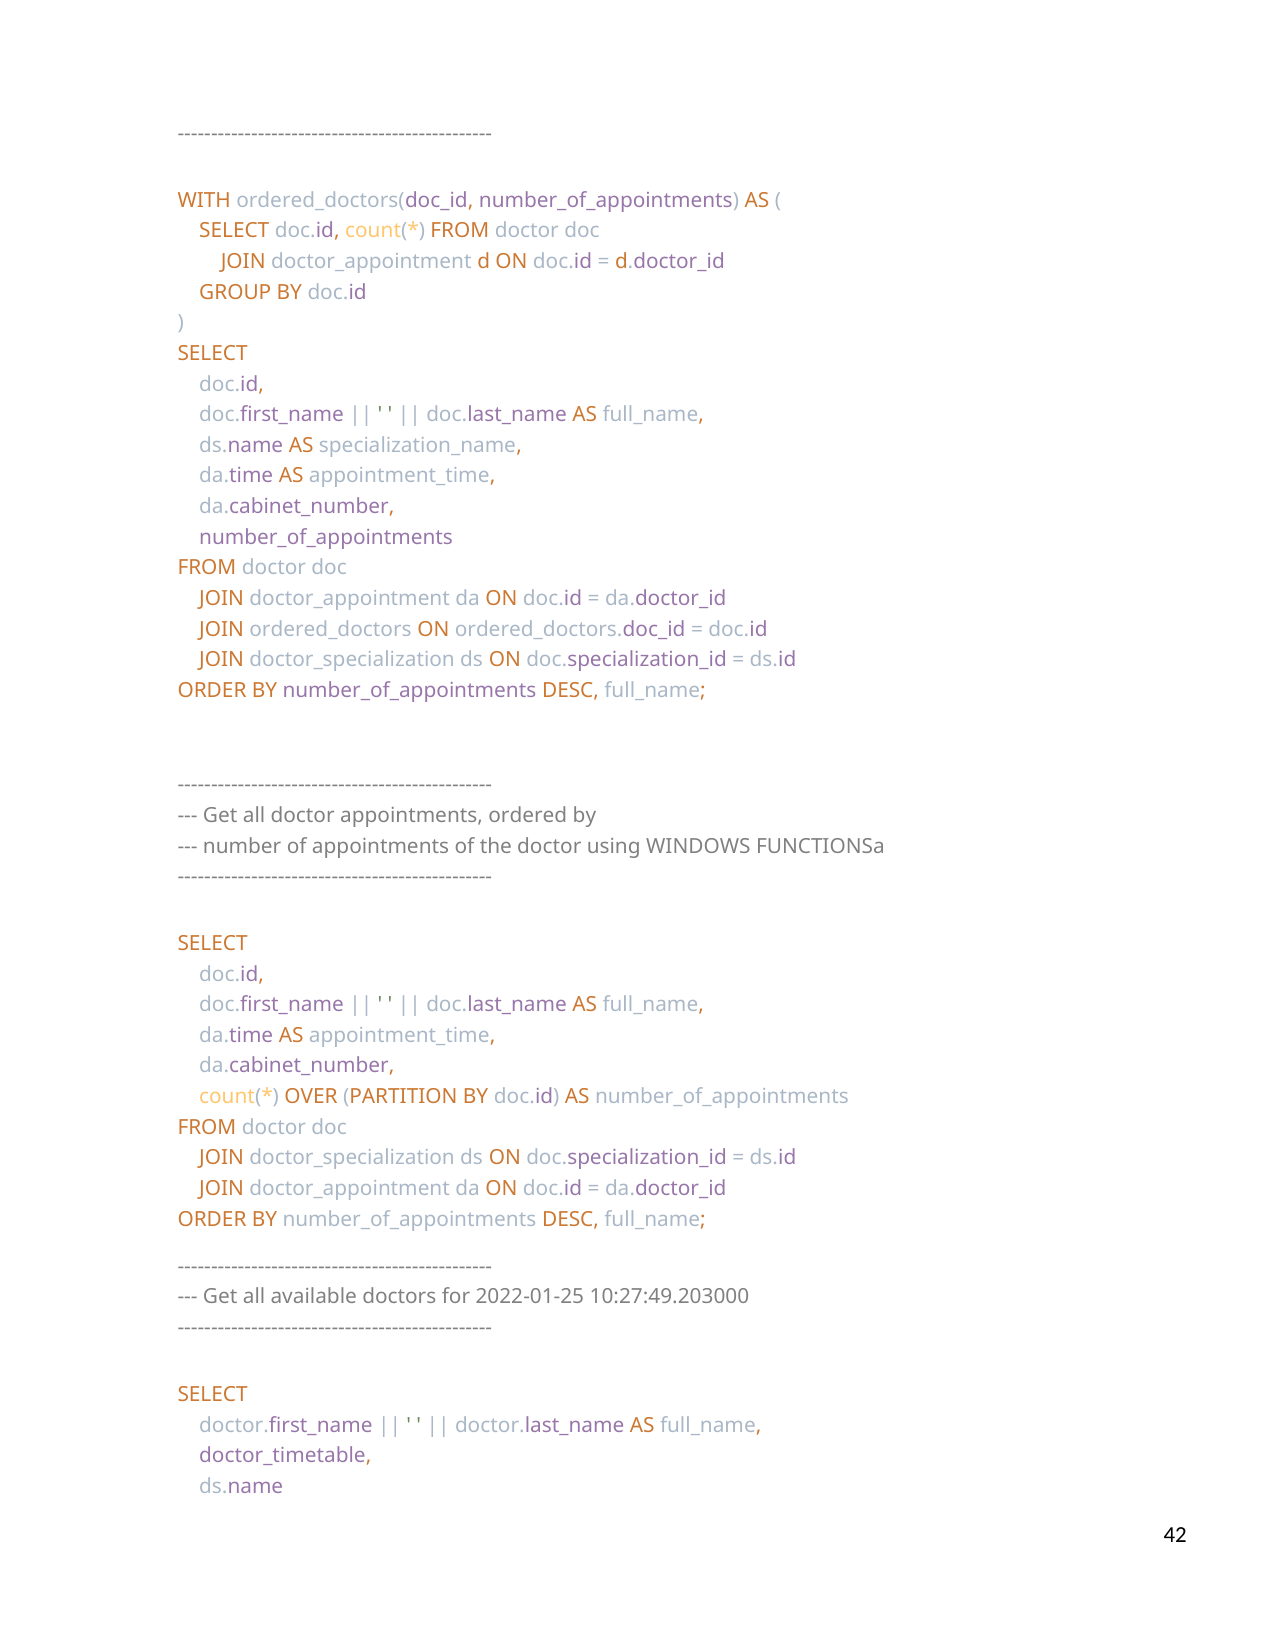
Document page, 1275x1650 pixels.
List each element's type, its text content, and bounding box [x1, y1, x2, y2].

text ----------------------------------------------- WITH ordered_doctors(doc_id, number_of_appointments) AS ( SELECT doc.id, count(*) FROM doctor doc JOIN doctor_appointment d ON doc.id = d.doctor_id GROUP BY doc.id ) SELECT doc.id, doc.first_name || ' ' || doc.last_name AS full_name, ds.name AS specialization_name, da.time AS appointment_time, da.cabinet_number, number_of_appointments FROM doctor doc JOIN doctor_appointment da ON doc.id = da.doctor_id JOIN ordered_doctors ON ordered_doctors.doc_id = doc.id JOIN doctor_specialization ds ON doc.specialization_id = ds.id ORDER BY number_of_appointments DESC, full_name; [177, 118, 1186, 703]
text ----------------------------------------------- --- Get all doctor appointments, ordered by --- number of appointments of the doctor using WINDOWS FUNCTIONSa ----------------------------------------------- SELECT doc.id, doc.first_name || ' ' || doc.last_name AS full_name, da.time AS appointment_time, da.cabinet_number, count(*) OVER (PARTITION BY doc.id) AS number_of_appointments FROM doctor doc JOIN doctor_specialization ds ON doc.specialization_id = ds.id JOIN doctor_appointment da ON doc.id = da.doctor_id ORDER BY number_of_appointments DESC, full_name; [177, 769, 1186, 1232]
text ----------------------------------------------- --- Get all available doctors for 2022-01-25 10:27:49.203000 ----------------------------------------------- SELECT doctor.first_name || ' ' || doctor.last_name AS full_name, doctor_timetable, ds.name [177, 1251, 1186, 1499]
